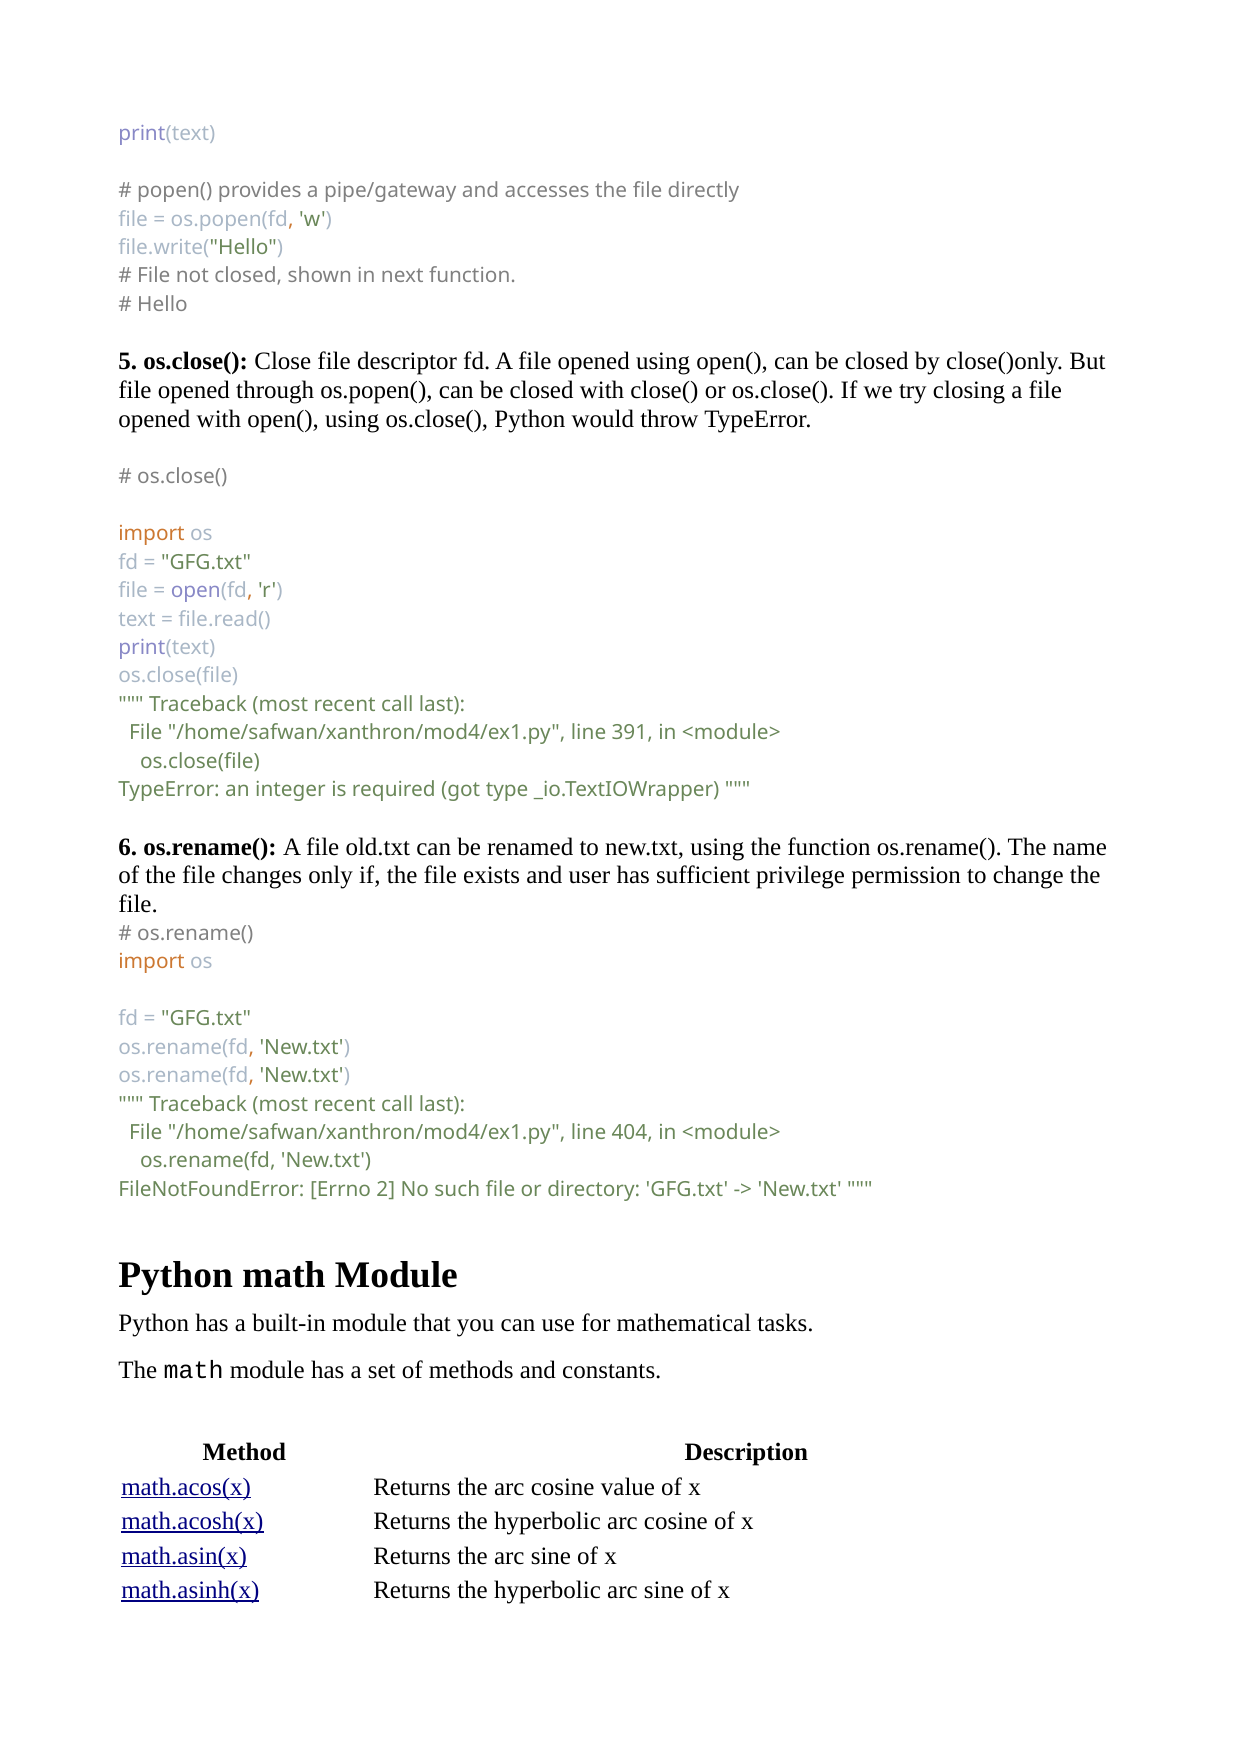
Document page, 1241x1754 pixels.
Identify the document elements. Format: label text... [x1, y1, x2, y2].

table_cell Returns the arc sine of x [370, 1538, 1122, 1572]
table_cell Returns the arc cosine value of x [370, 1469, 1122, 1503]
text Python has a built-in module that you can use for mathematical tasks. [118, 1308, 1122, 1336]
table_cell math.asin(x) [118, 1538, 370, 1572]
text # os.close() import os fd = "GFG.txt" file = open(fd, 'r') text = file.read() print(text) os.close(file) """ Traceback (most recent call last): File "/home/safwan/xanthron/mod4/ex1.py", line 391, in <module> os.close(file) TypeError: an integer is required (got type _io.TextIOWrapper) """ [118, 461, 1122, 803]
text The math module has a set of methods and constants. [118, 1355, 1122, 1386]
table_cell math.acos(x) [118, 1469, 370, 1503]
subtitle Python math Module [118, 1252, 1122, 1295]
text 5. os.close(): Close file descriptor fd. A file opened using open(), can be closed by close()only. But file opened through os.popen(), can be closed with close() or os.close(). If we try closing a file opened with open(), using os.close(), Python would throw TypeError. [118, 346, 1122, 432]
text print(text) # popen() provides a pipe/gateway and accesses the file directly file = os.popen(fd, 'w') file.write("Hello") # File not closed, shown in next function. # Hello [118, 118, 1122, 317]
text 6. os.rename(): A file old.txt can be renamed to new.txt, using the function os.rename(). The name of the file changes only if, the file exists and user has sufficient privilege permission to change the file. [118, 832, 1122, 918]
table_cell Returns the hyperbolic arc cosine of x [370, 1503, 1122, 1538]
text # os.rename() import os fd = "GFG.txt" os.rename(fd, 'New.txt') os.rename(fd, 'New.txt') """ Traceback (most recent call last): File "/home/safwan/xanthron/mod4/ex1.py", line 404, in <module> os.rename(fd, 'New.txt') FileNotFoundError: [Errno 2] No such file or directory: 'GFG.txt' -> 'New.txt' """ [118, 918, 1122, 1202]
table_cell Returns the hyperbolic arc sine of x [370, 1573, 1122, 1607]
table_cell math.asinh(x) [118, 1573, 370, 1607]
table_header Description [370, 1434, 1122, 1469]
table_header Method [118, 1434, 370, 1469]
table_cell math.acosh(x) [118, 1503, 370, 1538]
